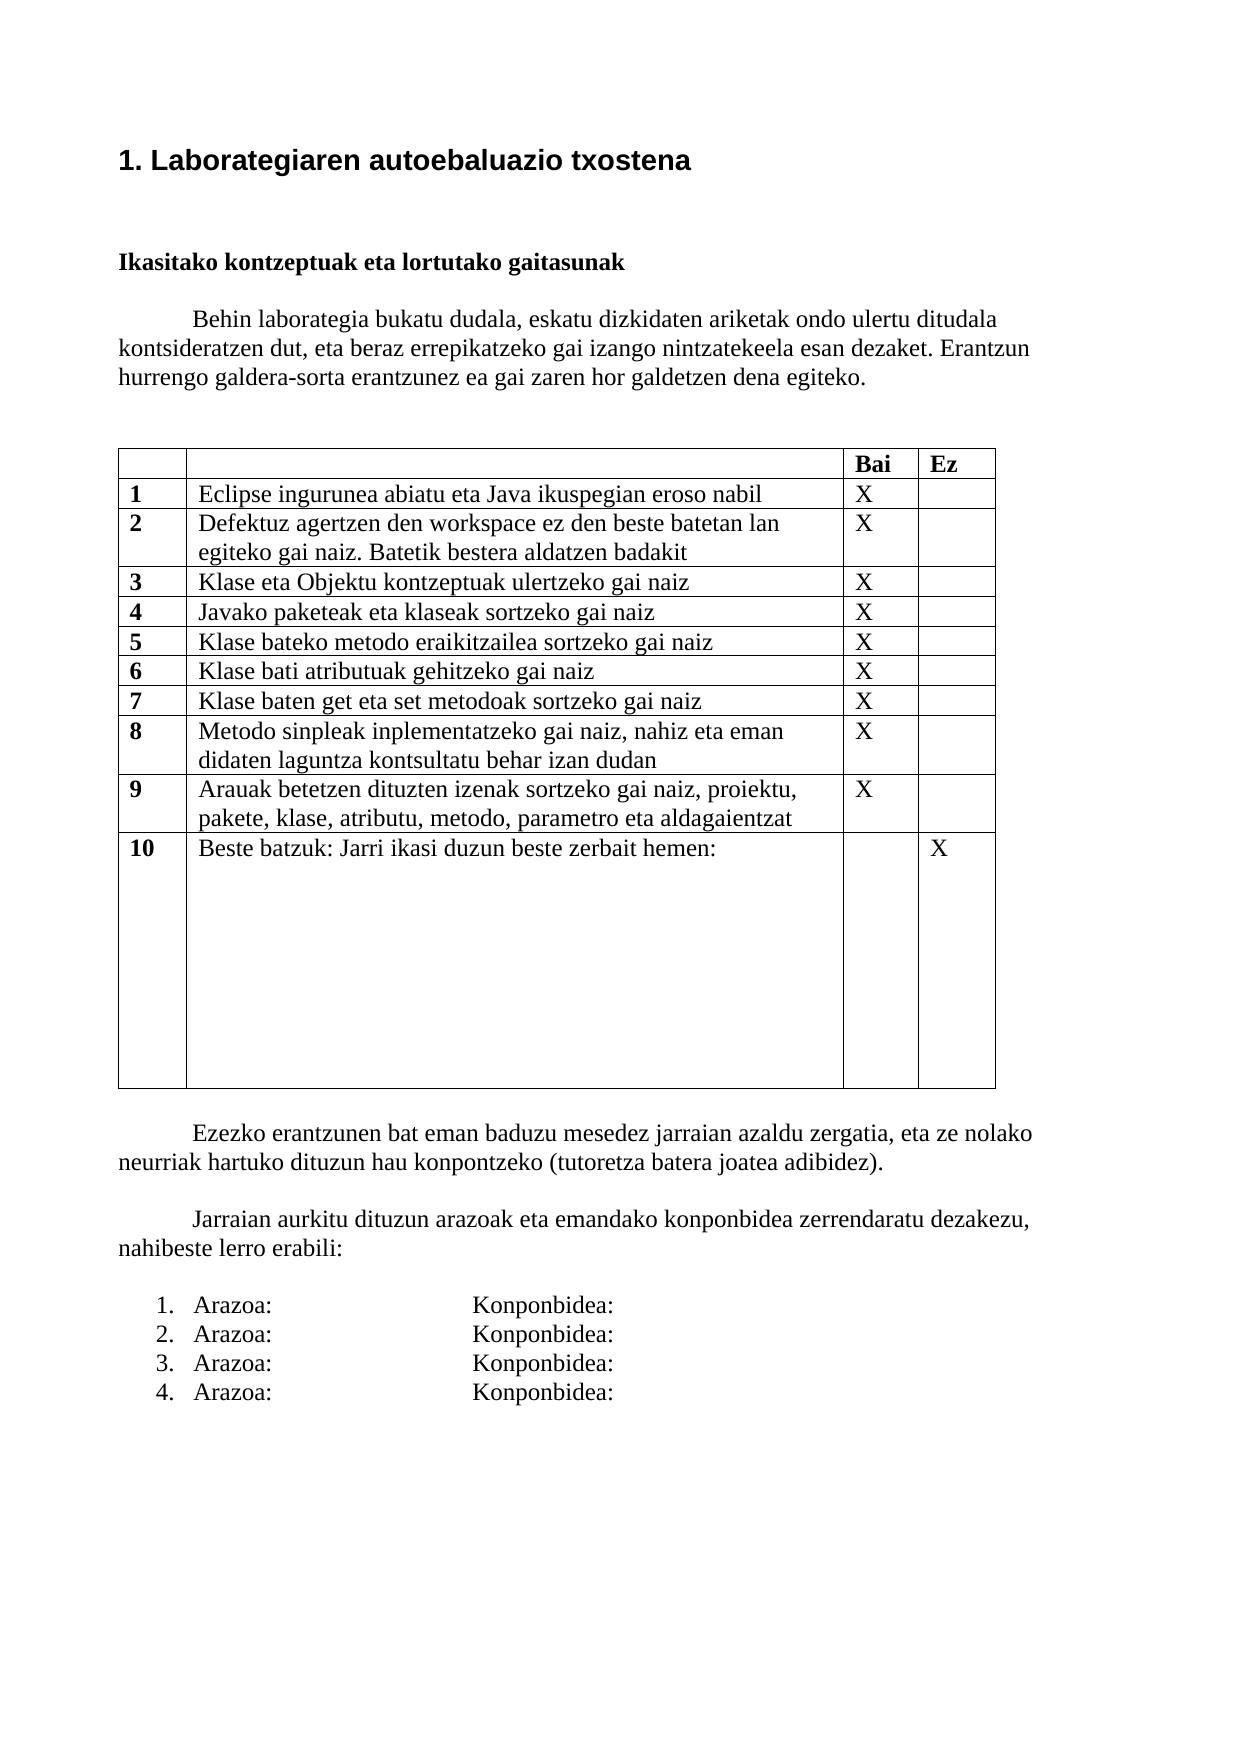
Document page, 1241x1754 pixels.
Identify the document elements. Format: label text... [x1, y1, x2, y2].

table_cell 1 [119, 479, 186, 507]
table_cell X [919, 833, 995, 1088]
subtitle 1. Laborategiaren autoebaluazio txostena [118, 143, 1122, 177]
table_cell X [844, 627, 918, 655]
text Behin laborategia bukatu dudala, eskatu dizkidaten ariketak ondo ulertu ditudala kontsideratzen dut, eta beraz errepikatzeko gai izango nintzatekeela esan dezaket. Erantzun hurrengo galdera-sorta erantzunez ea gai zaren hor galdetzen dena egiteko. [118, 304, 1122, 390]
table_cell [919, 716, 995, 773]
table_cell Eclipse ingurunea abiatu eta Java ikuspegian eroso nabil [187, 479, 843, 507]
table_cell [919, 686, 995, 715]
table_header [119, 449, 186, 478]
table_header [187, 449, 843, 478]
table_cell [919, 597, 995, 626]
table_cell X [844, 479, 918, 507]
table_cell Klase eta Objektu kontzeptuak ulertzeko gai naiz [187, 567, 843, 596]
list Arazoa: Konponbidea: [156, 1290, 1122, 1319]
text Ikasitako kontzeptuak eta lortutako gaitasunak [118, 247, 1122, 275]
table_cell 7 [119, 686, 186, 715]
table_cell Javako paketeak eta klaseak sortzeko gai naiz [187, 597, 843, 626]
table_cell Klase baten get eta set metodoak sortzeko gai naiz [187, 686, 843, 715]
table_cell Metodo sinpleak inplementatzeko gai naiz, nahiz eta eman didaten laguntza kontsultatu behar izan dudan [187, 716, 843, 773]
table_cell X [844, 509, 918, 566]
table_cell 10 [119, 833, 186, 1088]
table_cell 2 [119, 509, 186, 566]
table_cell 5 [119, 627, 186, 655]
table_cell 8 [119, 716, 186, 773]
table_cell 3 [119, 567, 186, 596]
list Arazoa: Konponbidea: [156, 1319, 1122, 1348]
list Arazoa: Konponbidea: [156, 1348, 1122, 1377]
table_cell [844, 833, 918, 1088]
list Arazoa: Konponbidea: [156, 1377, 1122, 1405]
table_cell [919, 775, 995, 832]
table_cell X [844, 567, 918, 596]
table_cell [919, 656, 995, 685]
table_cell [919, 479, 995, 507]
table_cell 9 [119, 775, 186, 832]
table_cell Beste batzuk: Jarri ikasi duzun beste zerbait hemen: [187, 833, 843, 1088]
table_cell X [844, 656, 918, 685]
table_header Ez [919, 449, 995, 478]
table_cell X [844, 686, 918, 715]
table_cell X [844, 775, 918, 832]
table_cell Defektuz agertzen den workspace ez den beste batetan lan egiteko gai naiz. Batetik bestera aldatzen badakit [187, 509, 843, 566]
table_cell [919, 567, 995, 596]
text Ezezko erantzunen bat eman baduzu mesedez jarraian azaldu zergatia, eta ze nolako neurriak hartuko dituzun hau konpontzeko (tutoretza batera joatea adibidez). [118, 1118, 1122, 1175]
table_cell Arauak betetzen dituzten izenak sortzeko gai naiz, proiektu, pakete, klase, atributu, metodo, parametro eta aldagaientzat [187, 775, 843, 832]
table_cell X [844, 597, 918, 626]
table_cell [919, 627, 995, 655]
table_cell Klase bati atributuak gehitzeko gai naiz [187, 656, 843, 685]
table_header Bai [844, 449, 918, 478]
text Jarraian aurkitu dituzun arazoak eta emandako konponbidea zerrendaratu dezakezu, nahibeste lerro erabili: [118, 1204, 1122, 1262]
table_cell 6 [119, 656, 186, 685]
table_cell Klase bateko metodo eraikitzailea sortzeko gai naiz [187, 627, 843, 655]
table_cell [919, 509, 995, 566]
table_cell 4 [119, 597, 186, 626]
table_cell X [844, 716, 918, 773]
